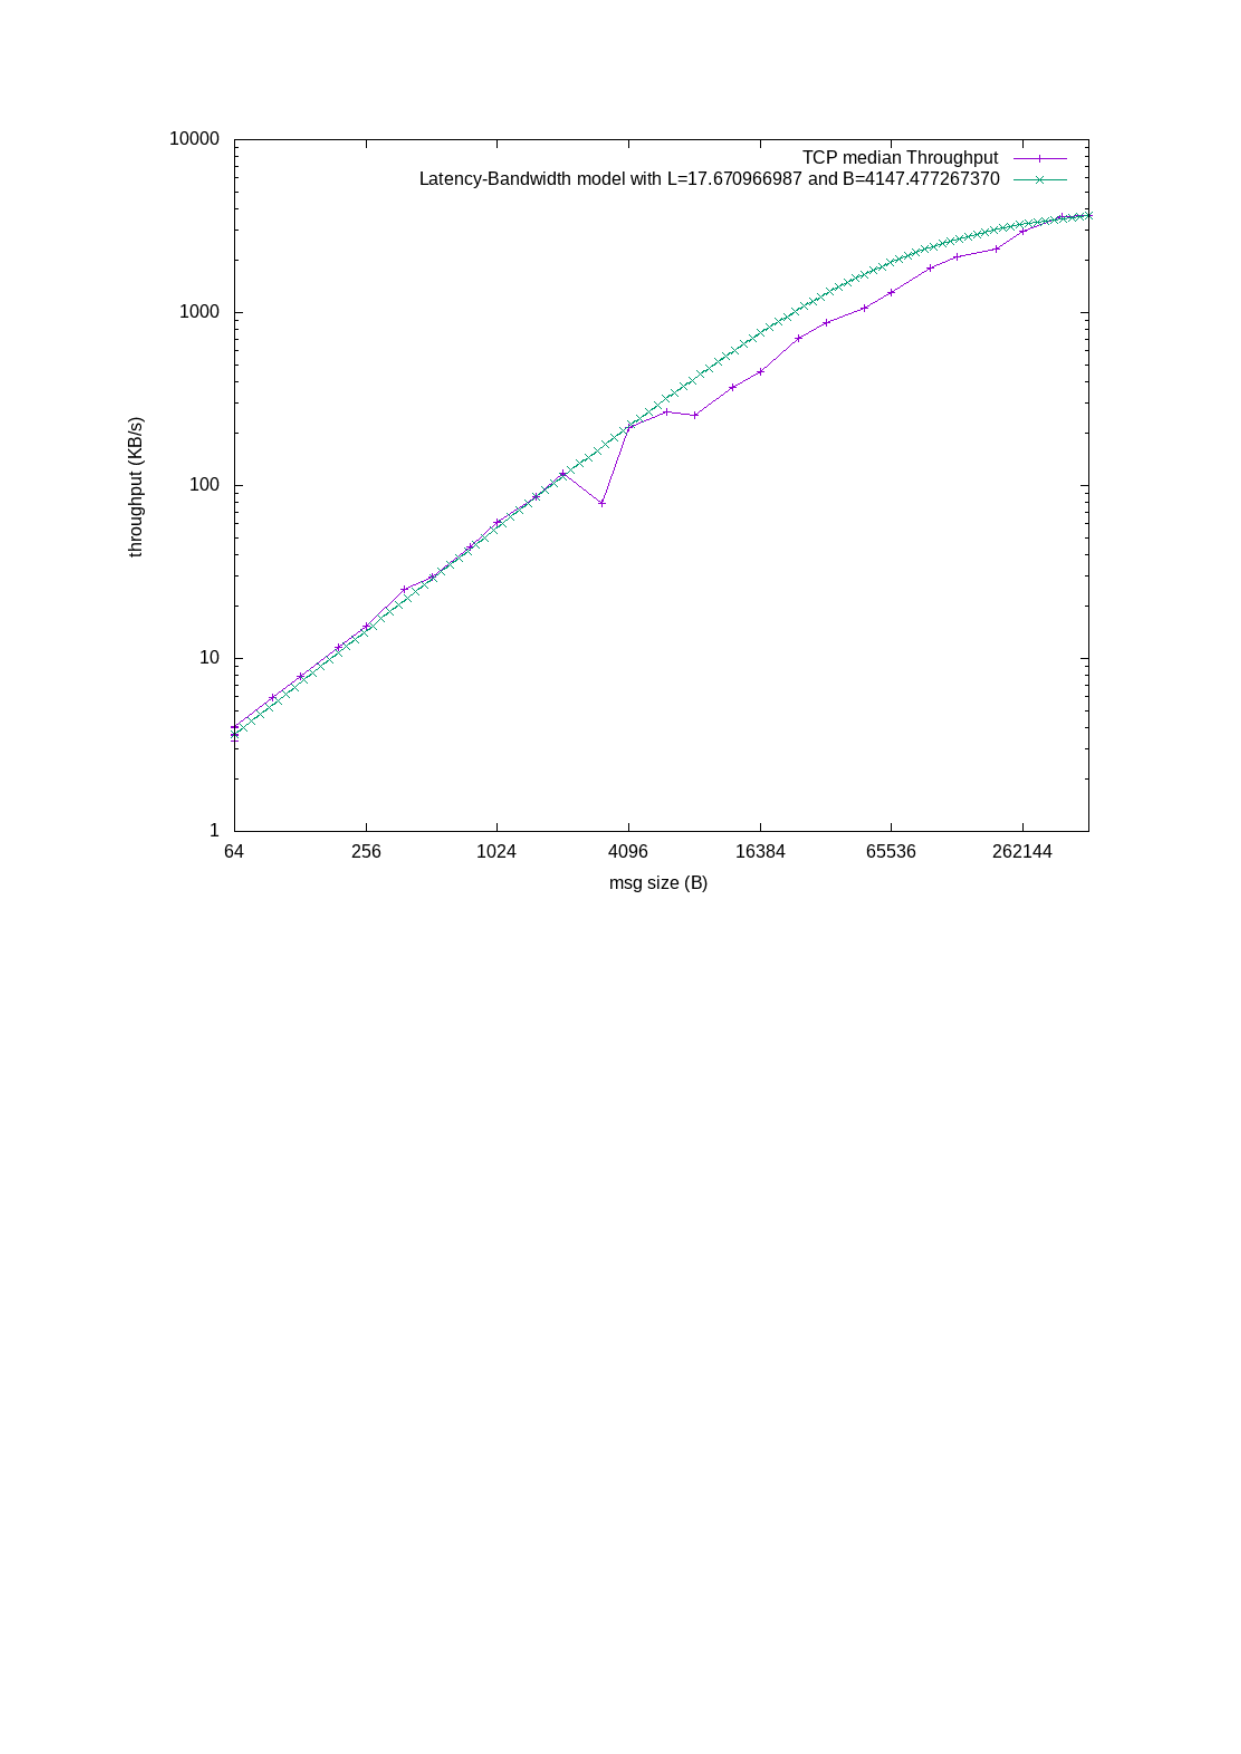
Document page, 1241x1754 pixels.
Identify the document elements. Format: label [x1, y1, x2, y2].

picture [118, 118, 1123, 899]
